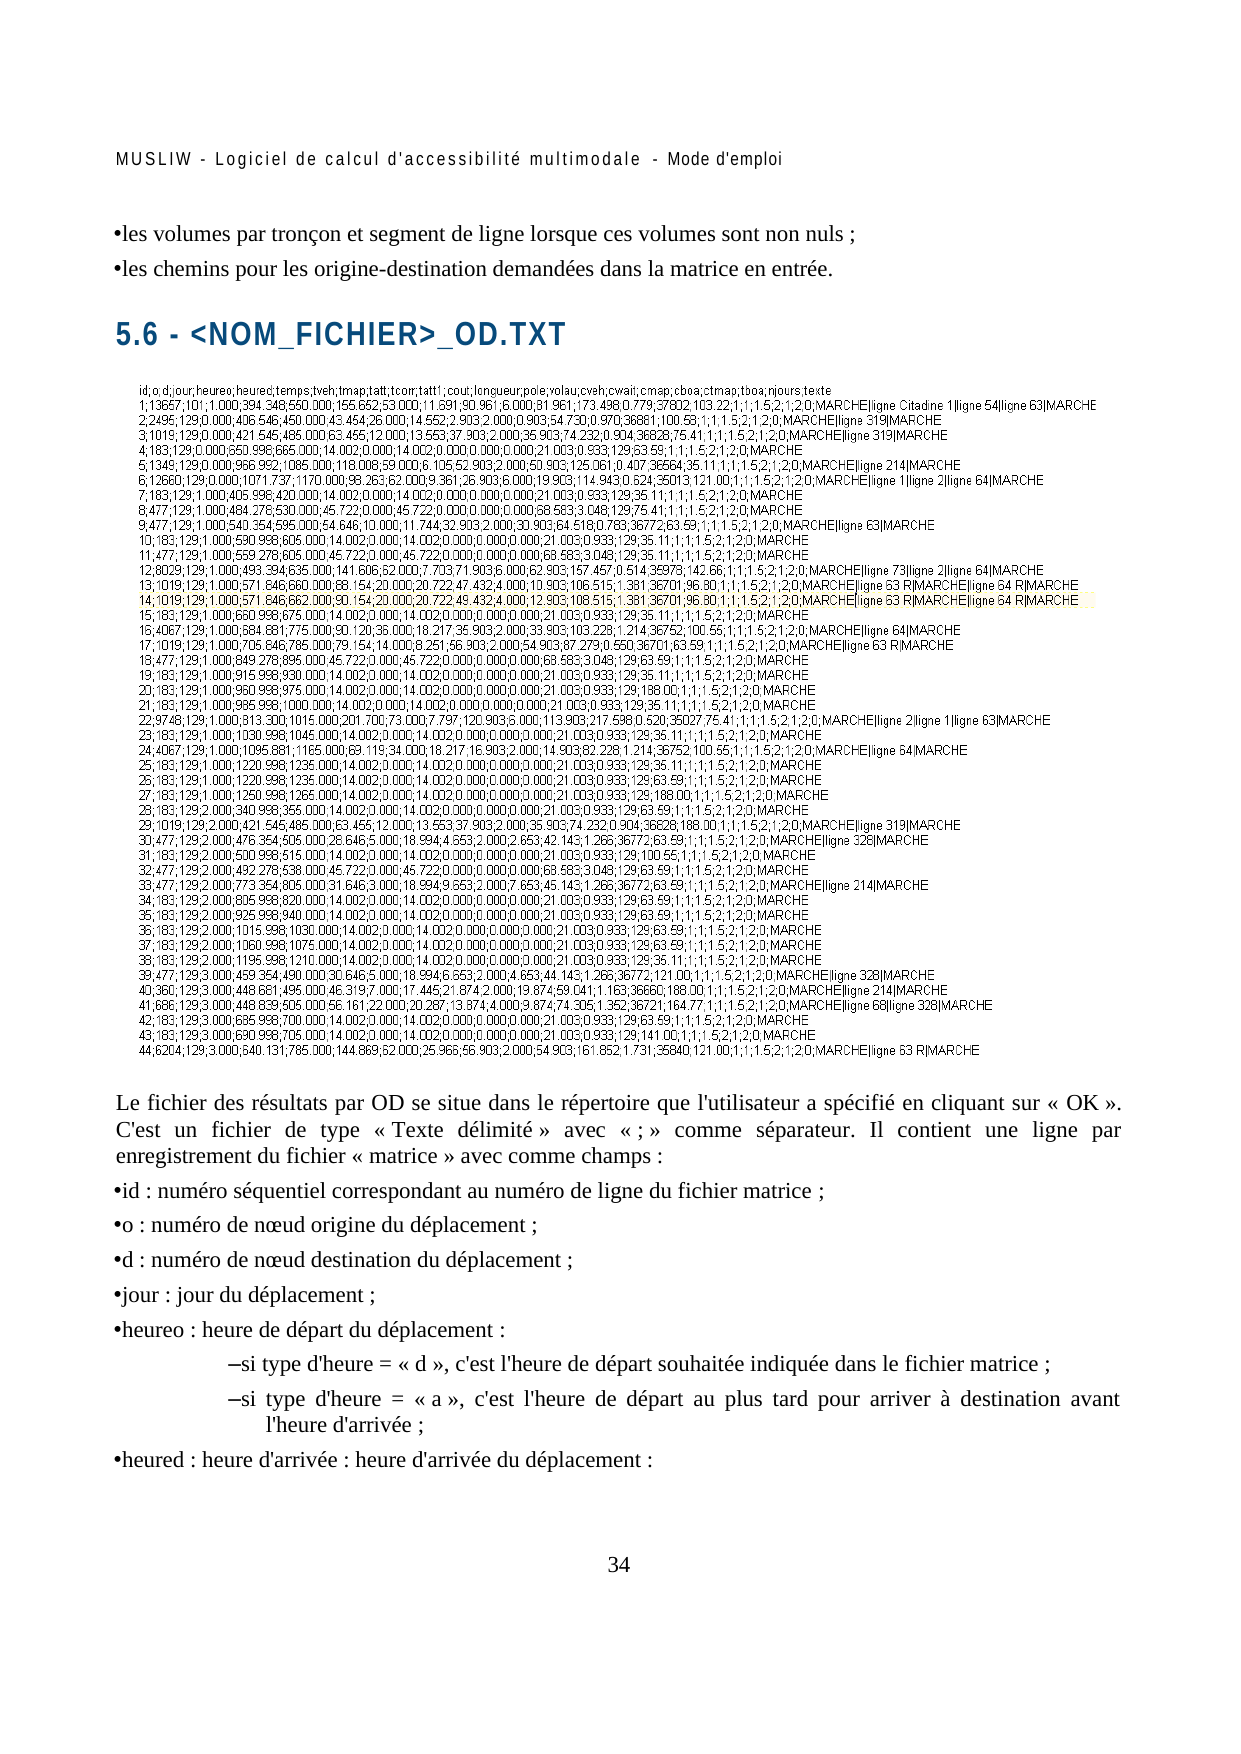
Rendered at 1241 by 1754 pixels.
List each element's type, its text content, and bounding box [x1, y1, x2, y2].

picture [132, 382, 1096, 1060]
list o : numéro de nœud origine du déplacement ; [114, 1212, 1127, 1238]
list si type d'heure = « d », c'est l'heure de départ souhaitée indiquée dans le fichier matrice ; [228, 1350, 1122, 1377]
list les chemins pour les origine-destination demandées dans la matrice en entrée. [114, 255, 1127, 281]
list d : numéro de nœud destination du déplacement ; [114, 1246, 1127, 1273]
text Le fichier des résultats par OD se situe dans le répertoire que l'utilisateur a spécifié en cliquant sur « OK ». C'est un fichier de type « Texte délimité » avec « ; » comme séparateur. Il contient une ligne par enregistrement du fichier « matrice » avec comme champs : [116, 1089, 1122, 1168]
list si type d'heure = « a », c'est l'heure de départ au plus tard pour arriver à destination avant l'heure d'arrivée ; [228, 1385, 1122, 1438]
list heureo : heure de départ du déplacement : [114, 1316, 1127, 1342]
list id : numéro séquentiel correspondant au numéro de ligne du fichier matrice ; [114, 1177, 1127, 1203]
list les volumes par tronçon et segment de ligne lorsque ces volumes sont non nuls ; [114, 220, 1127, 247]
list jour : jour du déplacement ; [114, 1281, 1127, 1307]
list heured : heure d'arrivée : heure d'arrivée du déplacement : [114, 1446, 1127, 1472]
subtitle <NOM_FICHIER>_OD.TXT [116, 314, 1122, 353]
